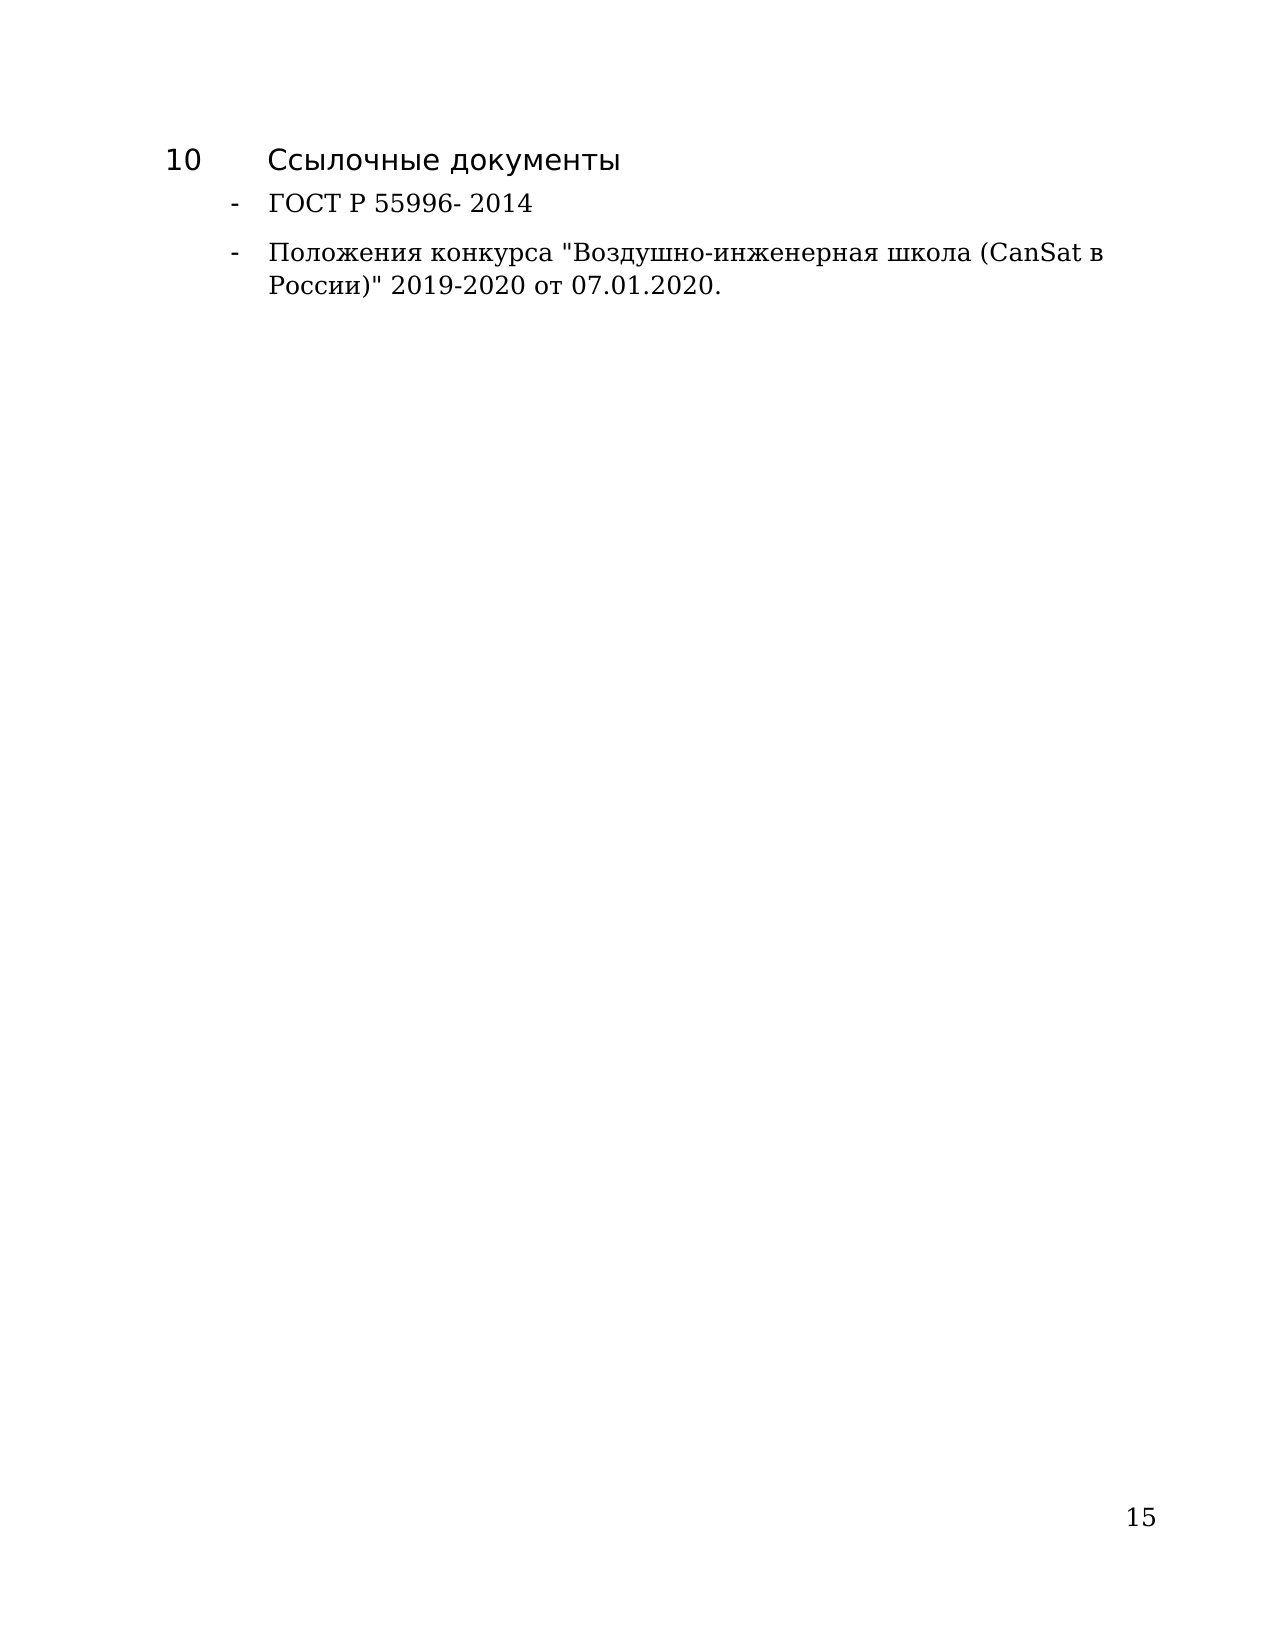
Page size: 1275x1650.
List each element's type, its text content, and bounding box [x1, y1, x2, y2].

list Положения конкурса "Воздушно-инженерная школа (CanSat в России)" 2019-2020 от 07.01.2020. [231, 238, 1157, 300]
subtitle Ссылочные документы [156, 143, 1157, 177]
list ГОСТ Р 55996- 2014 [231, 189, 1157, 219]
